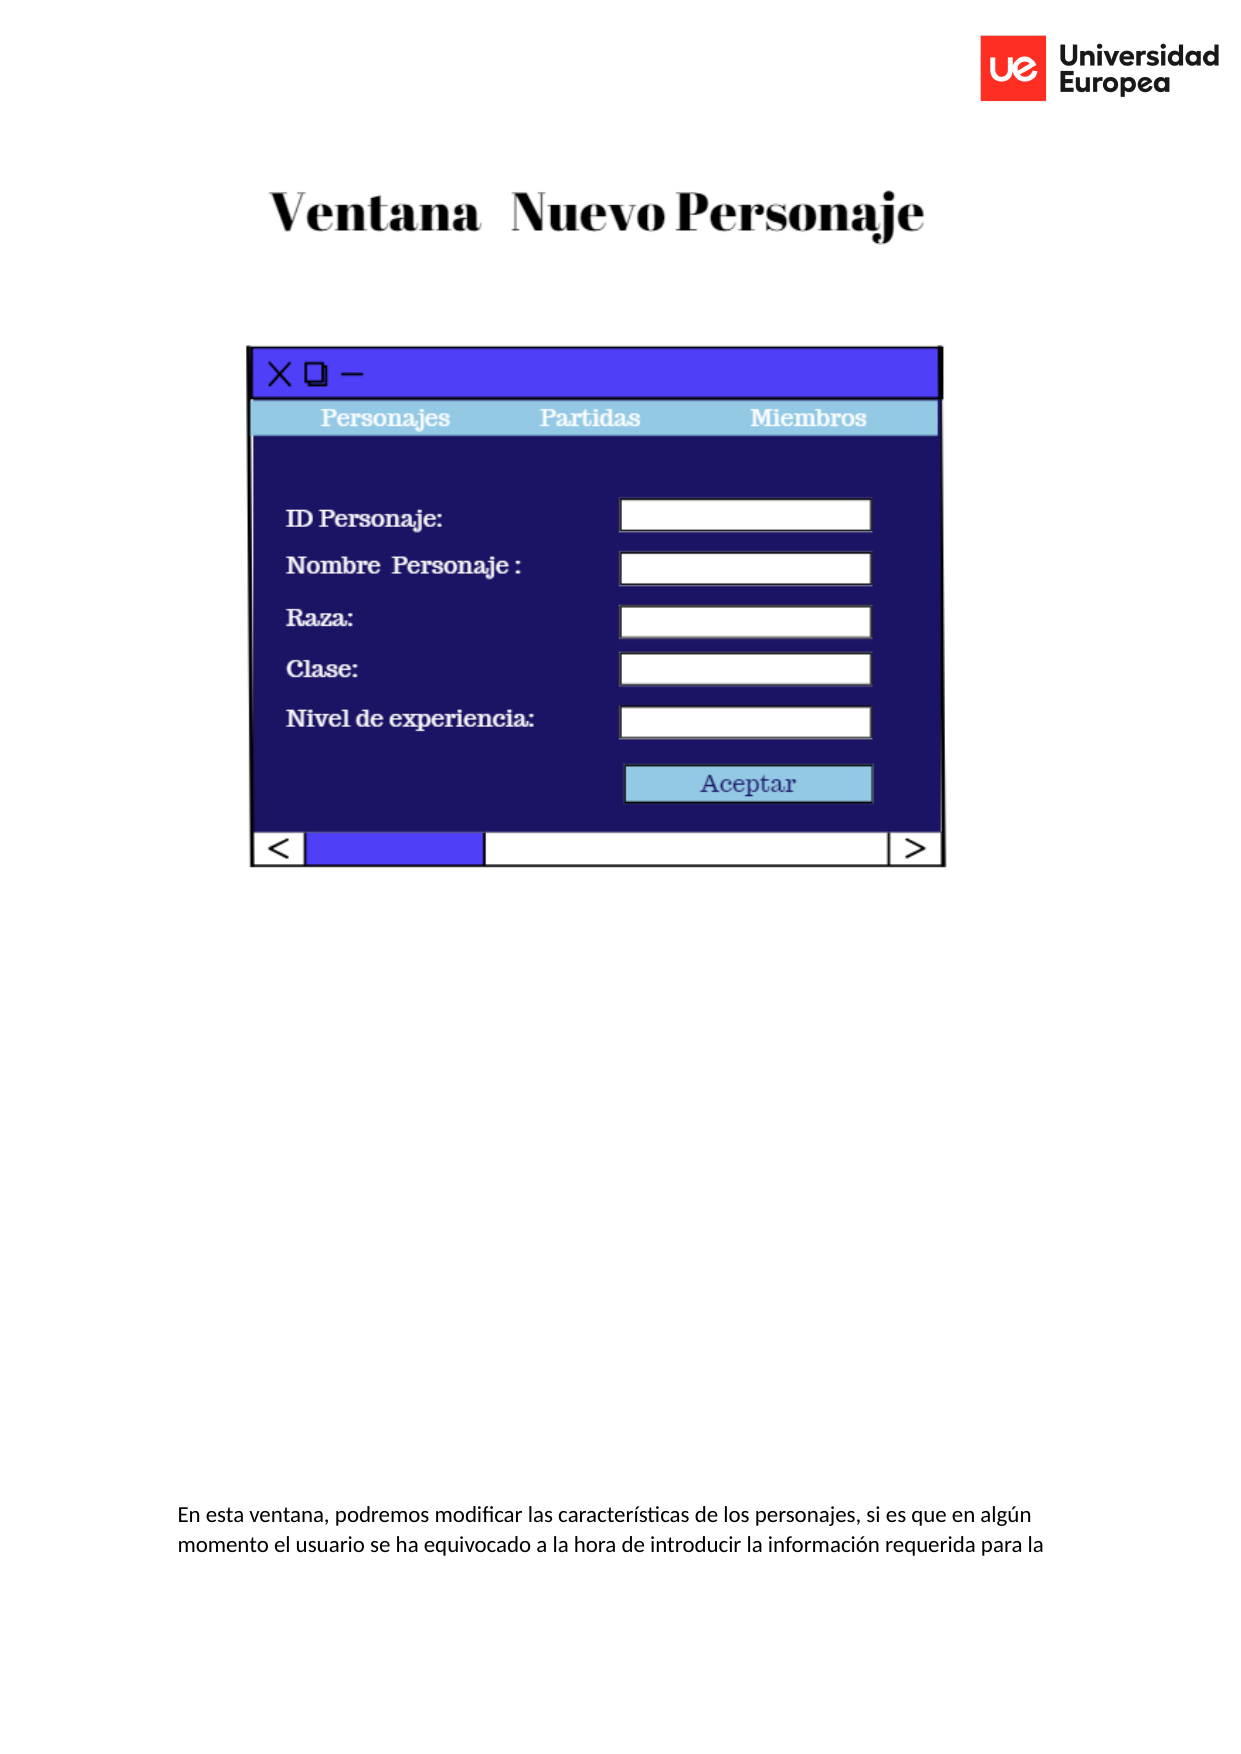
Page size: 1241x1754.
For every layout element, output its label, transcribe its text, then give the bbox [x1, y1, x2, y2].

text En esta ventana, podremos modificar las características de los personajes, si es que en algún momento el usuario se ha equivocado a la hora de introducir la información requerida para la [177, 1500, 1063, 1558]
